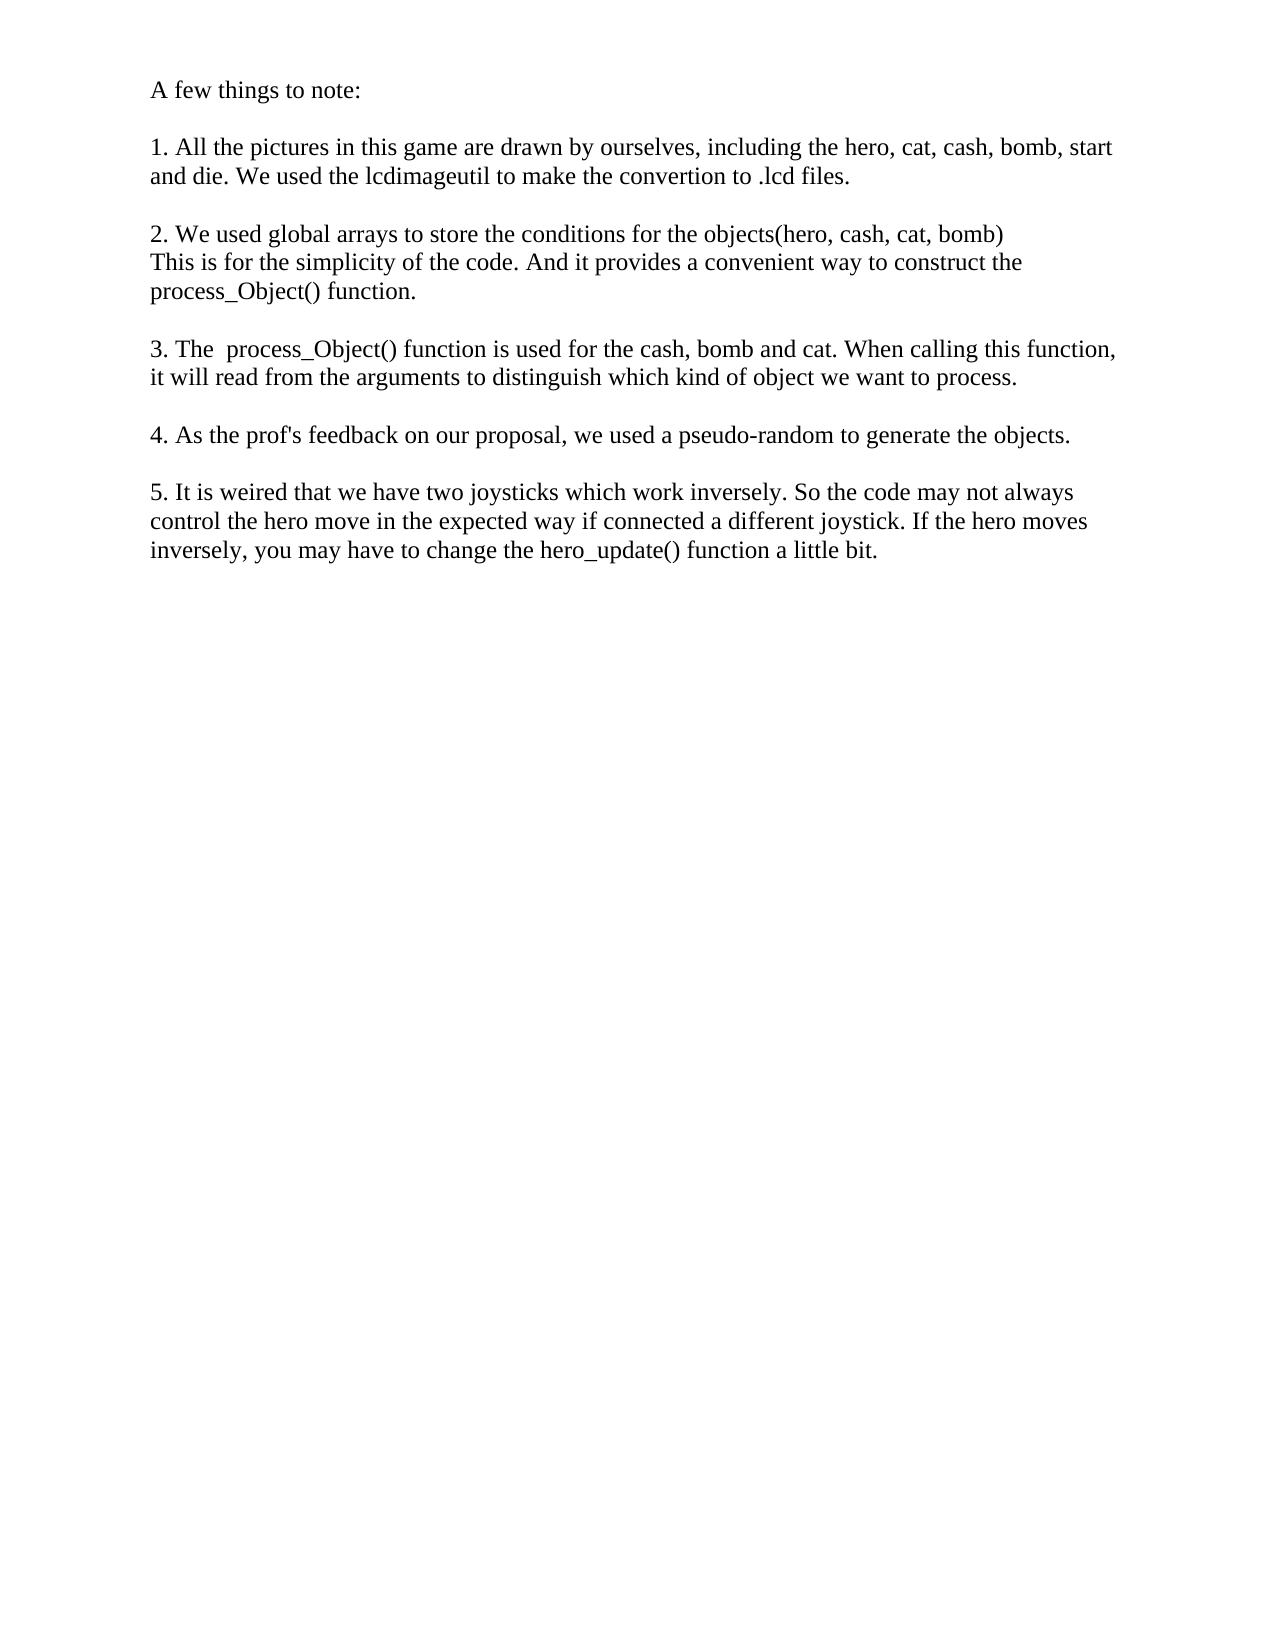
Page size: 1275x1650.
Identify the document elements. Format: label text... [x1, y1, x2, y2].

text 4. As the prof's feedback on our proposal, we used a pseudo-random to generate the objects. [150, 420, 1125, 449]
text 2. We used global arrays to store the conditions for the objects(hero, cash, cat, bomb) [150, 219, 1125, 247]
text 1. All the pictures in this game are drawn by ourselves, including the hero, cat, cash, bomb, start and die. We used the lcdimageutil to make the convertion to .lcd files. [150, 132, 1125, 190]
text 3. The process_Object() function is used for the cash, bomb and cat. When calling this function, it will read from the arguments to distinguish which kind of object we want to process. [150, 334, 1125, 391]
text 5. It is weired that we have two joysticks which work inversely. So the code may not always control the hero move in the expected way if connected a different joystick. If the hero moves inversely, you may have to change the hero_update() function a little bit. [150, 477, 1125, 564]
text A few things to note: [150, 75, 1125, 104]
text This is for the simplicity of the code. And it provides a convenient way to construct the process_Object() function. [150, 247, 1125, 305]
